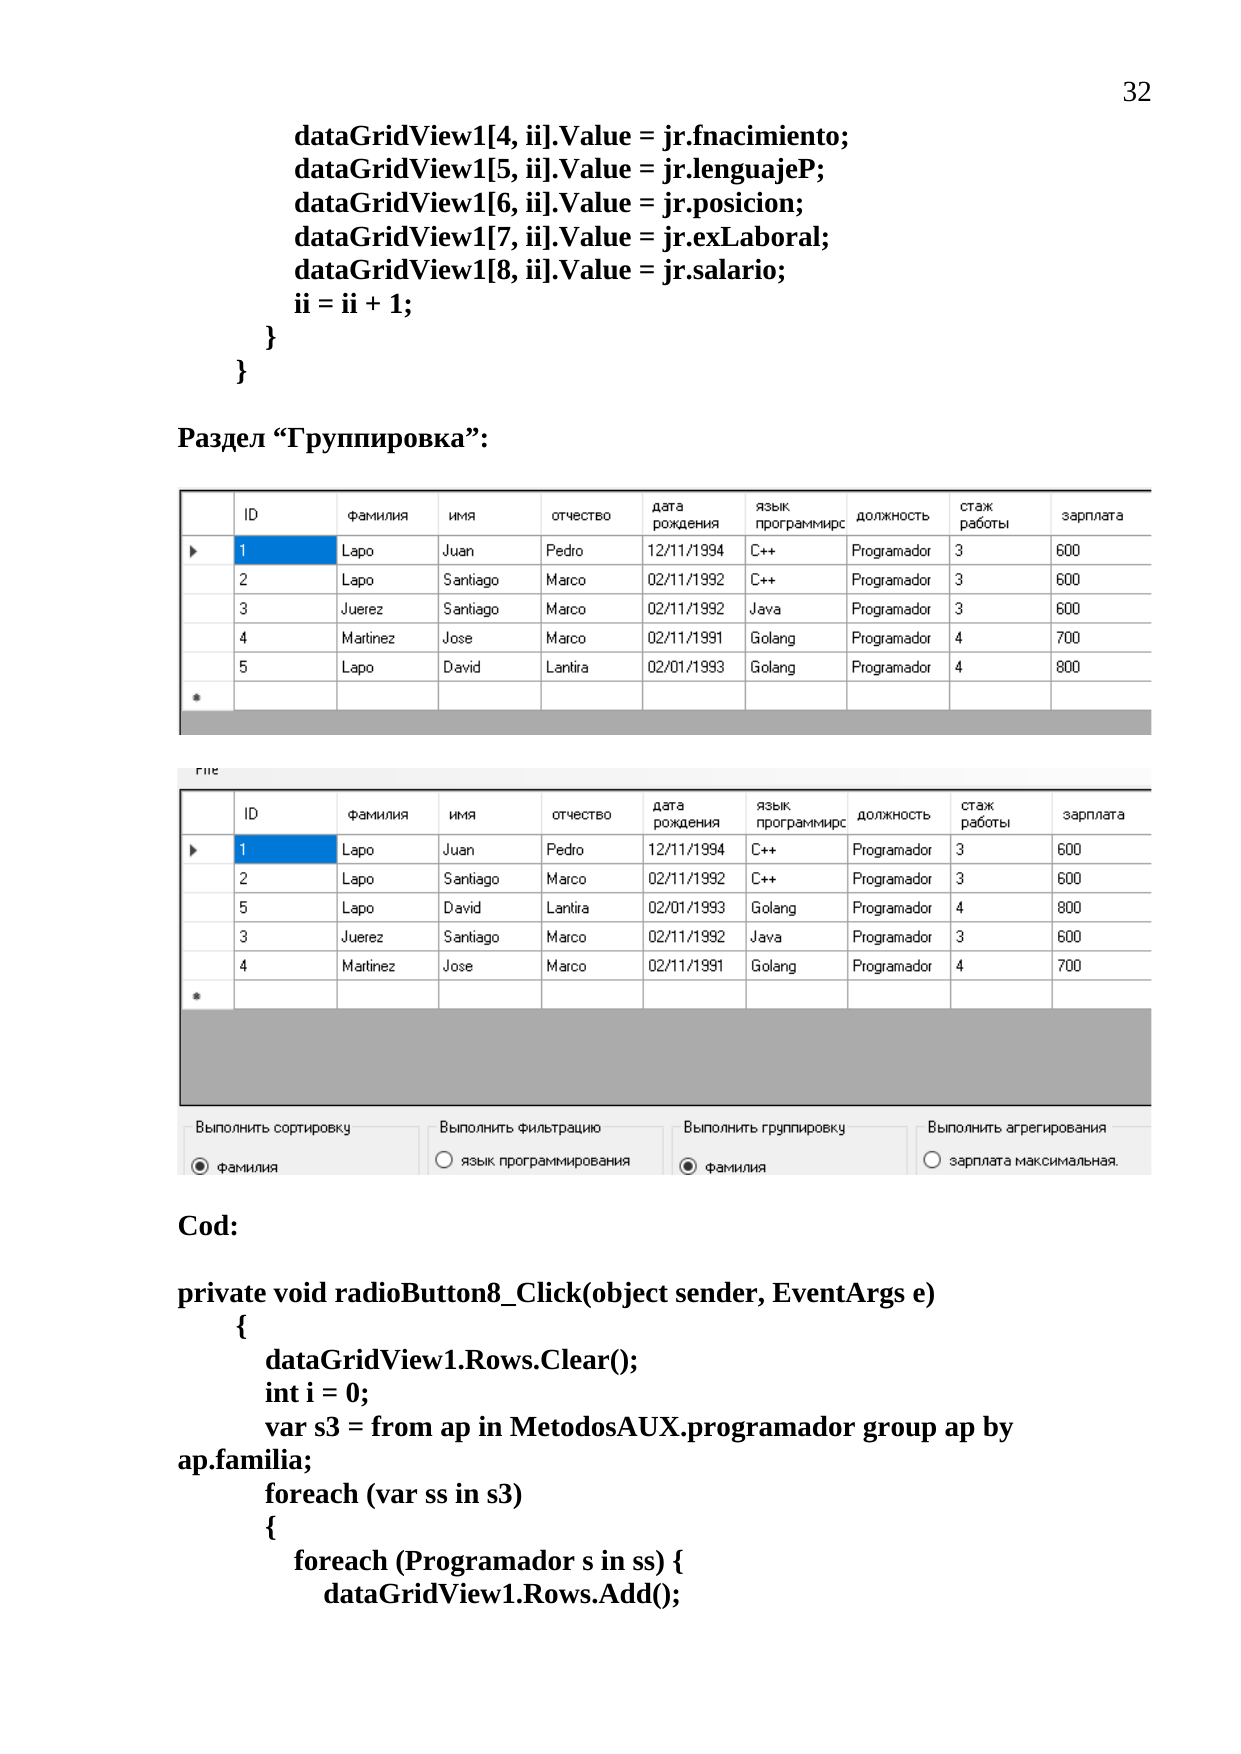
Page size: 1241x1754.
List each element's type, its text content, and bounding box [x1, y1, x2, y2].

text dataGridView1[5, ii].Value = jr.lenguajeP; [177, 152, 1152, 185]
text dataGridView1[6, ii].Value = jr.posicion; [177, 185, 1152, 219]
text } [177, 353, 1152, 386]
text ii = ii + 1; [177, 286, 1152, 319]
text private void radioButton8_Click(object sender, EventArgs e) [177, 1275, 1152, 1308]
picture [177, 768, 1152, 1175]
text } [177, 319, 1152, 353]
text Cod: [177, 1208, 1152, 1241]
text dataGridView1[4, ii].Value = jr.fnacimiento; [177, 118, 1152, 152]
text int i = 0; [177, 1375, 1152, 1409]
text dataGridView1.Rows.Clear(); [177, 1342, 1152, 1375]
text foreach (Programador s in ss) { [177, 1543, 1152, 1577]
text Раздел “Группировка”: [177, 420, 1152, 453]
text dataGridView1.Rows.Add(); [177, 1577, 1152, 1610]
text dataGridView1[7, ii].Value = jr.exLaboral; [177, 219, 1152, 252]
text var s3 = from ap in MetodosAUX.programador group ap by ap.familia; [177, 1409, 1152, 1476]
text { [177, 1308, 1152, 1342]
text dataGridView1[8, ii].Value = jr.salario; [177, 252, 1152, 286]
text { [177, 1509, 1152, 1543]
text foreach (var ss in s3) [177, 1476, 1152, 1509]
picture [177, 487, 1152, 735]
